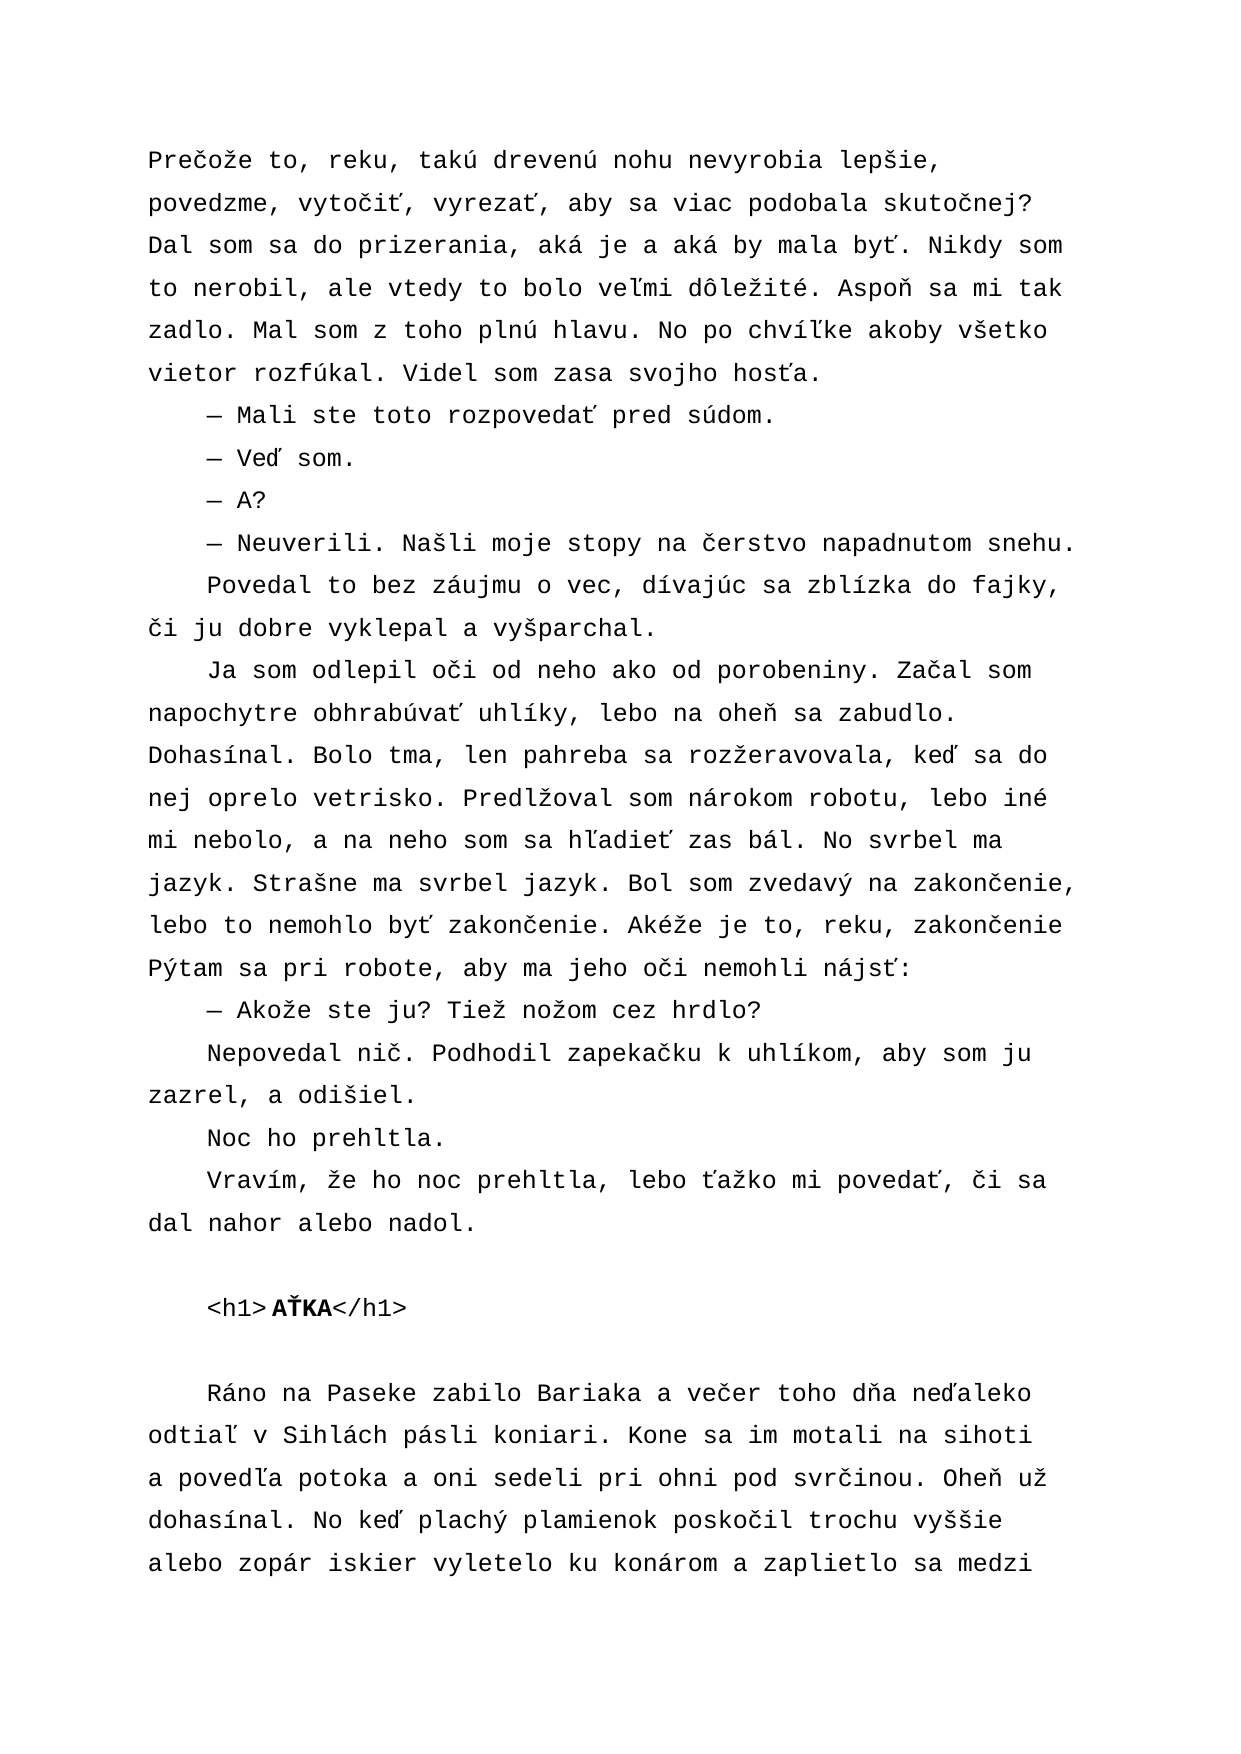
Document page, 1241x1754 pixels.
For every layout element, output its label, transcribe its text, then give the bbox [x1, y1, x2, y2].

text — Mali ste toto rozpovedať pred súdom. [148, 403, 1092, 431]
text Vravím, že ho noc prehltla, lebo ťažko mi povedať, či sa dal nahor alebo nadol. [148, 1168, 1092, 1238]
text — Akože ste ju? Tiež nožom cez hrdlo? [148, 998, 1092, 1026]
subtitle <h1> AŤKA</h1> [207, 1295, 1092, 1323]
text Prečože to, reku, takú drevenú nohu nevyrobia lepšie, povedzme, vytočiť, vyrezať, aby sa viac podobala skutočnej? Dal som sa do prizerania, aká je a aká by mala byť. Nikdy som to nerobil, ale vtedy to bolo veľmi dôležité. Aspoň sa mi tak zadlo. Mal som z toho plnú hlavu. No po chvíľke akoby všetko vietor rozfúkal. Videl som zasa svojho hosťa. [148, 148, 1092, 388]
text Ja som odlepil oči od neho ako od porobeniny. Začal som napochytre obhrabúvať uhlíky, lebo na oheň sa zabudlo. Dohasínal. Bolo tma, len pahreba sa rozžeravovala, keď sa do nej oprelo vetrisko. Predlžoval som nárokom robotu, lebo iné mi nebolo, a na neho som sa hľadieť zas bál. No svrbel ma jazyk. Strašne ma svrbel jazyk. Bol som zvedavý na zakončenie, lebo to nemohlo byť zakončenie. Akéže je to, reku, zakončenie Pýtam sa pri robote, aby ma jeho oči nemohli nájsť: [148, 658, 1092, 983]
text Ráno na Paseke zabilo Bariaka a večer toho dňa neďaleko odtiaľ v Sihlách pásli koniari. Kone sa im motali na sihoti a povedľa potoka a oni sedeli pri ohni pod svrčinou. Oheň už dohasínal. No keď plachý plamienok poskočil trochu vyššie alebo zopár iskier vyletelo ku konárom a zaplietlo sa medzi [148, 1380, 1092, 1578]
text Noc ho prehltla. [148, 1125, 1092, 1153]
text Povedal to bez záujmu o vec, dívajúc sa zblízka do fajky, či ju dobre vyklepal a vyšparchal. [148, 573, 1092, 643]
text — A? [148, 488, 1092, 516]
text — Neuverili. Našli moje stopy na čerstvo napadnutom snehu. [148, 530, 1092, 558]
text Nepovedal nič. Podhodil zapekačku k uhlíkom, aby som ju zazrel, a odišiel. [148, 1040, 1092, 1111]
text — Veď som. [148, 445, 1092, 473]
